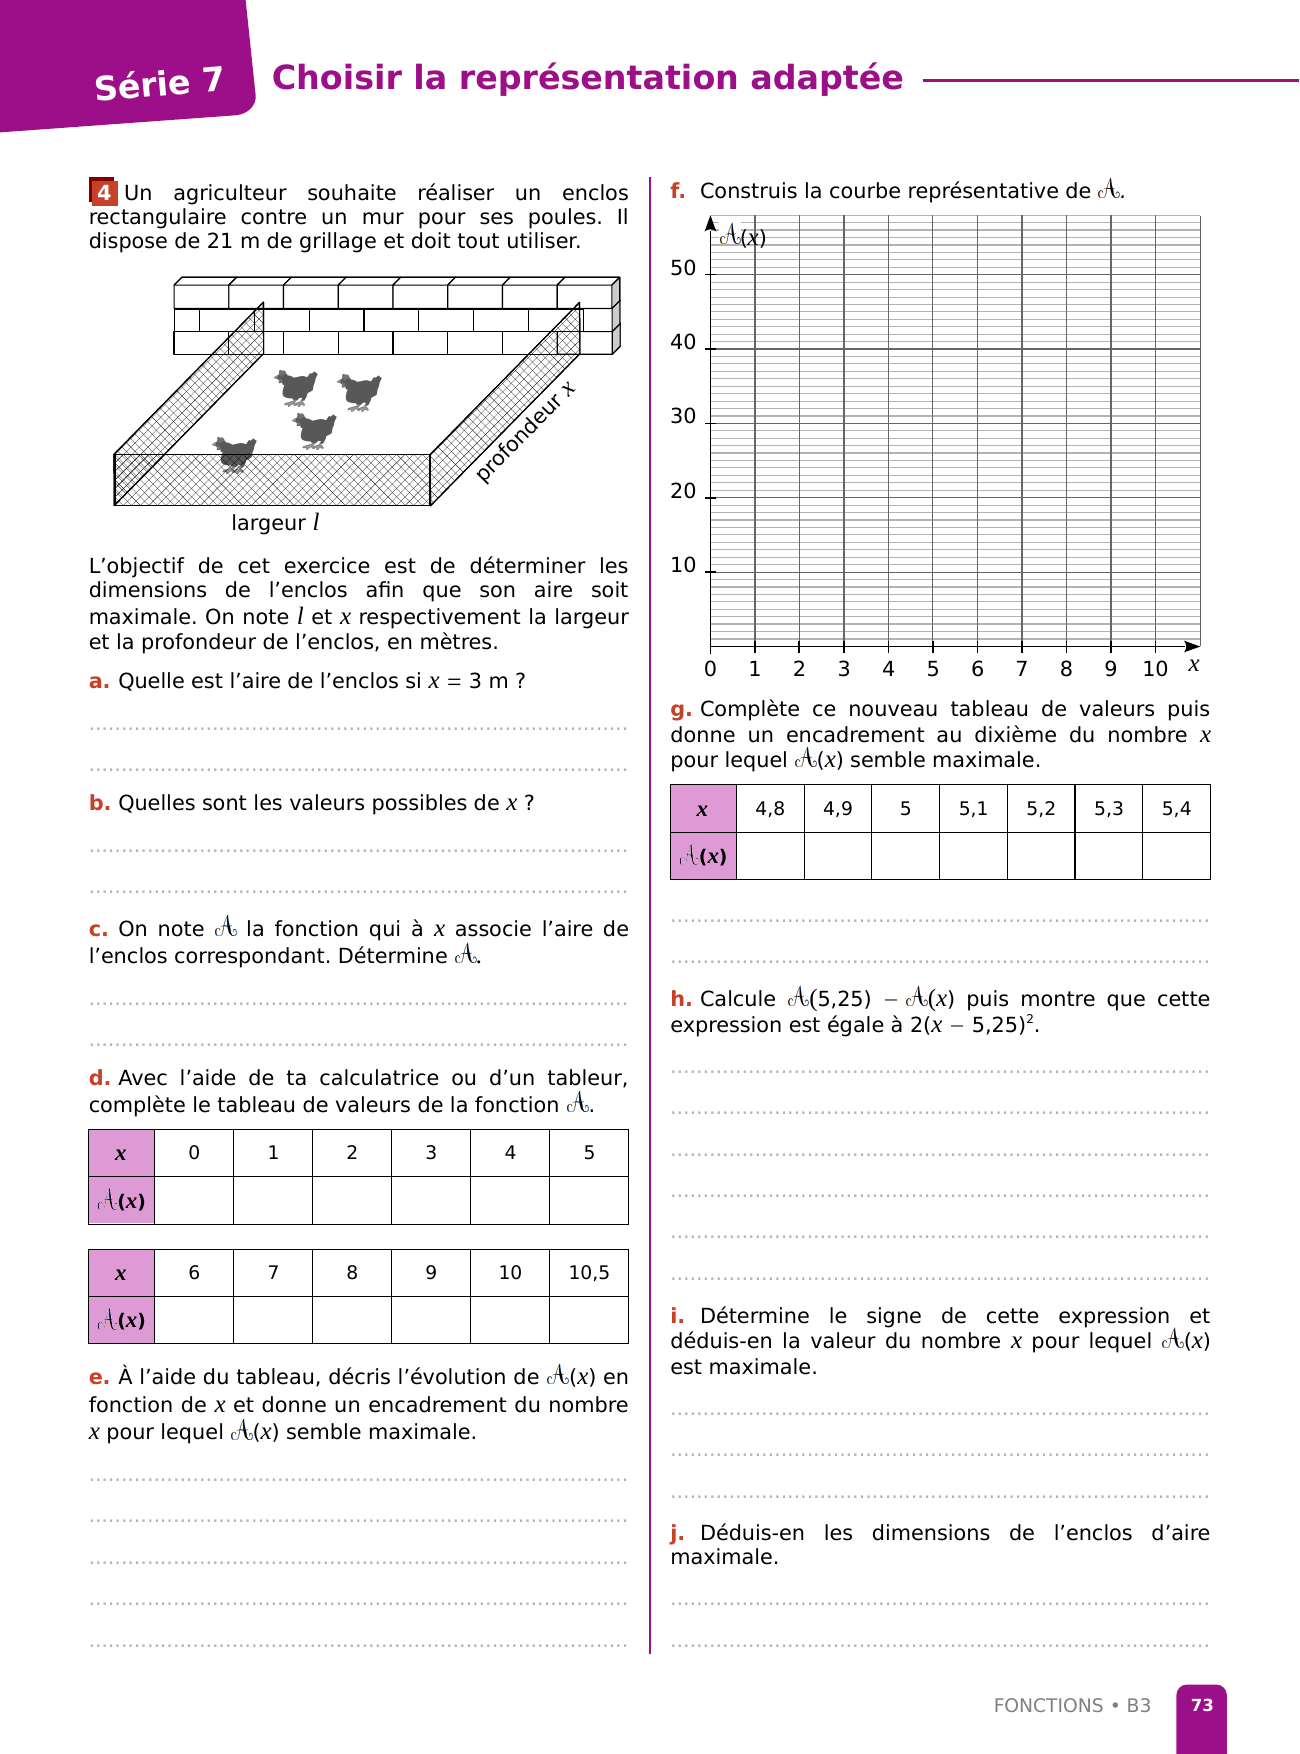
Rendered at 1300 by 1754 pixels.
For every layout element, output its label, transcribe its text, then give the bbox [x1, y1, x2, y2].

table_cell [872, 833, 939, 879]
table_header 8 [313, 1250, 391, 1296]
table_cell [234, 1297, 312, 1343]
picture [719, 222, 741, 244]
list Quelles sont les valeurs possibles de x ? [88, 788, 629, 816]
picture [1097, 177, 1120, 198]
picture [291, 373, 382, 451]
table_header x [89, 1130, 154, 1176]
table_cell [155, 1297, 233, 1343]
list Déduis-en les dimensions de l’enclos d’aire maximale. [670, 1521, 1211, 1569]
table_header x [89, 1250, 154, 1296]
picture [905, 985, 928, 1006]
list Calcule (5,25) − (x) puis montre que cette expression est égale à 2(x − 5,25)2. [670, 986, 1211, 1037]
table_cell [805, 833, 871, 879]
table_cell [155, 1177, 233, 1223]
table_header 5 [550, 1130, 628, 1176]
table_cell [471, 1177, 549, 1223]
table_header 4,9 [805, 785, 871, 832]
picture [1161, 1327, 1184, 1348]
table_header 9 [392, 1250, 470, 1296]
picture [230, 1418, 253, 1440]
picture [679, 843, 699, 865]
picture [97, 1307, 118, 1330]
table_header x [671, 785, 736, 832]
list Complète ce nouveau tableau de valeurs puis donne un encadrement au dixième du nombre x pour lequel (x) semble maximale. [670, 696, 1211, 772]
table_header 5 [872, 785, 939, 832]
table_cell (x) [89, 1297, 154, 1343]
picture [248, 455, 255, 462]
picture [546, 1363, 569, 1384]
table_header 2 [313, 1130, 391, 1176]
table_cell [313, 1177, 391, 1223]
table_cell [392, 1297, 470, 1343]
list Quelle est l’aire de l’enclos si x = 3 m ? [88, 666, 629, 694]
table_cell [313, 1297, 391, 1343]
picture [794, 746, 817, 767]
table_cell [1143, 833, 1210, 879]
table_cell [1076, 833, 1142, 879]
table_header 5,2 [1008, 785, 1074, 832]
picture [214, 914, 237, 936]
table_header 0 [155, 1130, 233, 1176]
table_cell [940, 833, 1007, 879]
picture [211, 436, 257, 454]
list Construis la courbe représentative de . [670, 177, 1211, 203]
subtitle Un agriculteur souhaite réaliser un enclos rectangulaire contre un mur pour ses poules. Il dispose de 21 m de grillage et doit tout utiliser. [88, 177, 629, 254]
table_header 5,1 [940, 785, 1007, 832]
table_header 4,8 [737, 785, 804, 832]
picture [273, 369, 318, 408]
table_header 7 [234, 1250, 312, 1296]
table_header 10 [471, 1250, 549, 1296]
table_cell [550, 1297, 628, 1343]
picture [97, 1187, 118, 1210]
table_header 5,4 [1143, 785, 1210, 832]
table_header 6 [155, 1250, 233, 1296]
table_cell (x) [671, 833, 736, 879]
list Détermine le signe de cette expression et déduis-en la valeur du nombre x pour lequel (x) est maximale. [670, 1303, 1211, 1379]
table_cell [737, 833, 804, 879]
table_header 3 [392, 1130, 470, 1176]
table_header 10,5 [550, 1250, 628, 1296]
table_cell [1008, 833, 1074, 879]
picture [566, 1090, 589, 1112]
table_header 4 [471, 1130, 549, 1176]
table_header 5,3 [1076, 785, 1142, 832]
picture [454, 942, 477, 963]
list L’objectif de cet exercice est de déterminer les dimensions de l’enclos afin que son aire soit maximale. On note l et x respectivement la largeur et la profondeur de l’enclos, en mètres. [88, 554, 629, 654]
table_header 1 [234, 1130, 312, 1176]
list On note la fonction qui à x associe l’aire de l’enclos correspondant. Détermine . [88, 914, 629, 969]
table_cell [234, 1177, 312, 1223]
table_cell (x) [89, 1177, 154, 1223]
list À l’aide du tableau, décris l’évolution de (x) en fonction de x et donne un encadrement du nombre x pour lequel (x) semble maximale. [88, 1362, 629, 1445]
table_cell [392, 1177, 470, 1223]
table_cell [550, 1177, 628, 1223]
list Avec l’aide de ta calculatrice ou d’un tableur, complète le tableau de valeurs de la fonction . [88, 1067, 629, 1117]
picture [787, 985, 809, 1006]
table_cell [471, 1297, 549, 1343]
